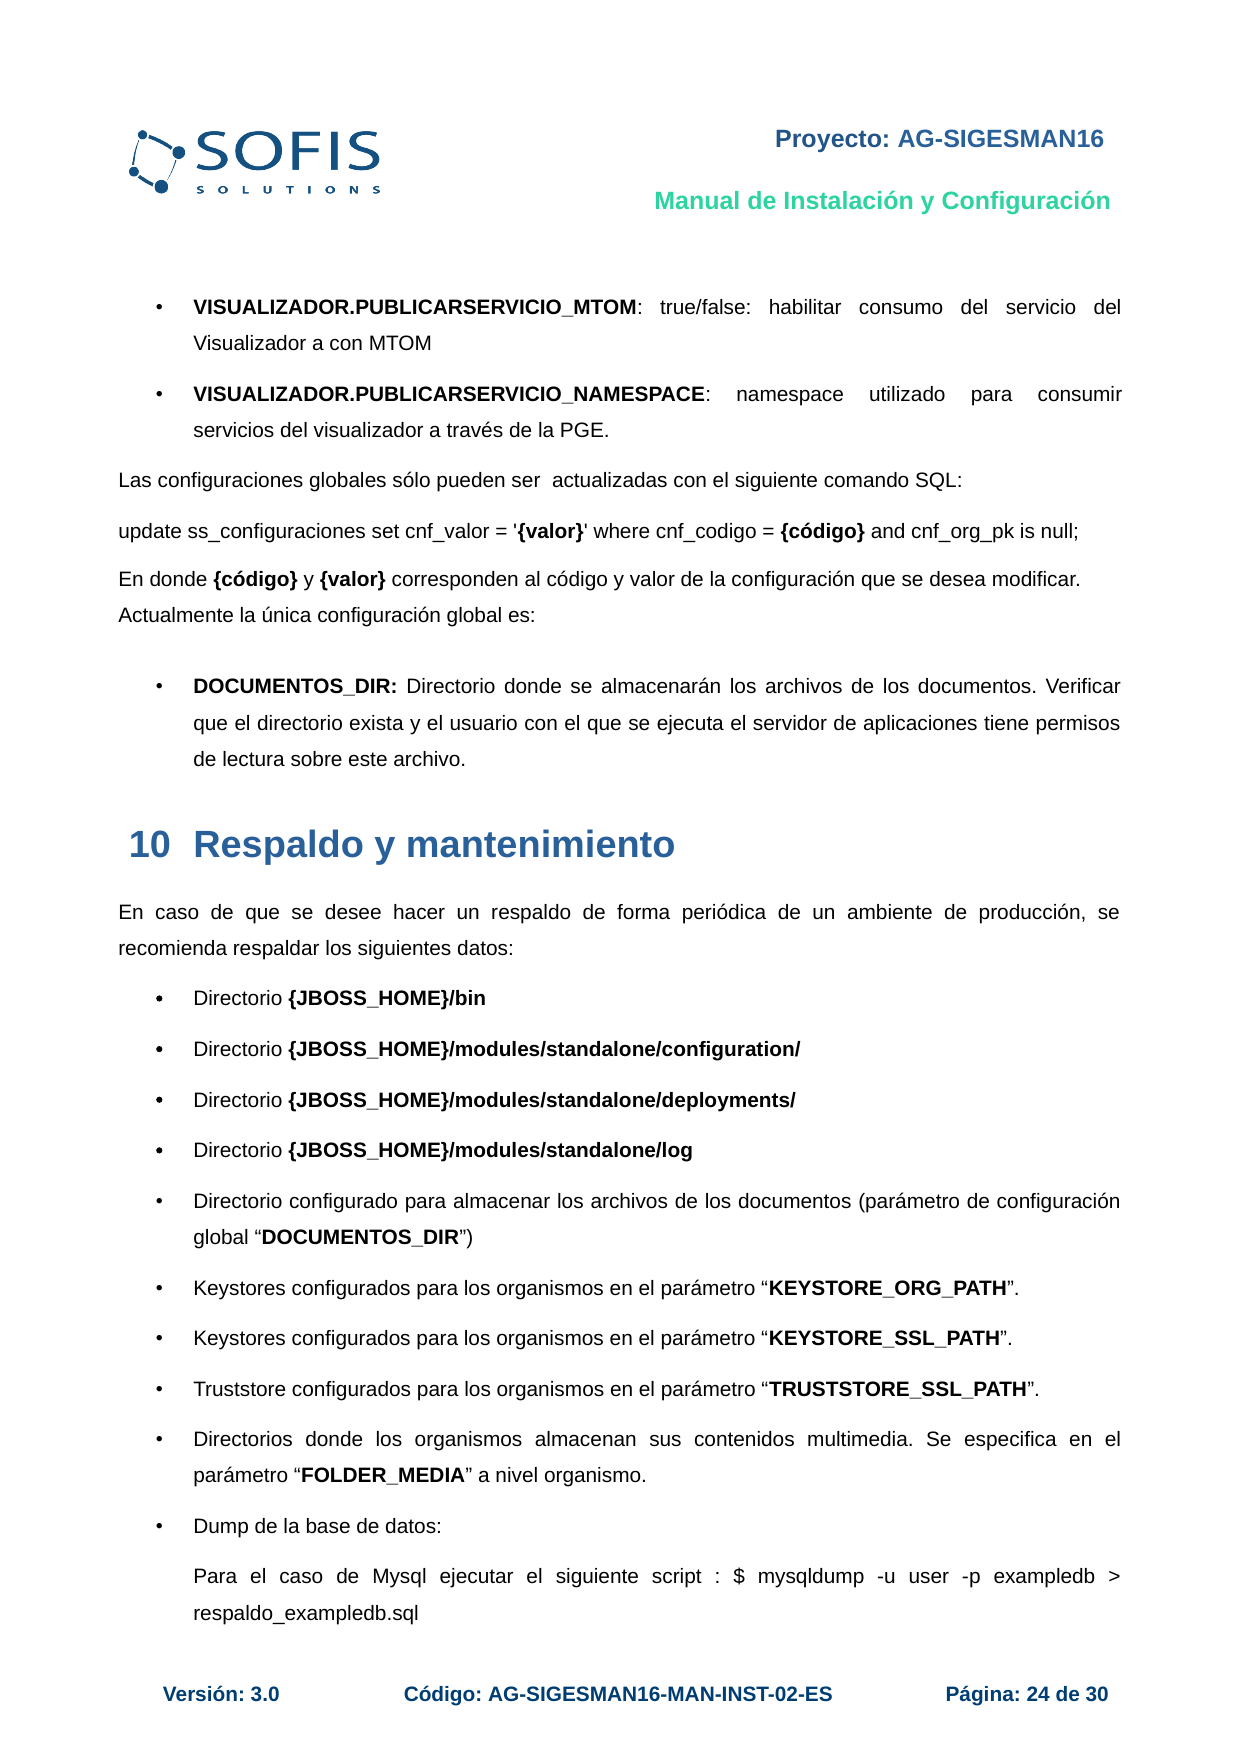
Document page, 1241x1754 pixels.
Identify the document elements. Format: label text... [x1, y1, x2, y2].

list Directorio {JBOSS_HOME}/modules/standalone/configuration/ [156, 1037, 1122, 1061]
list Directorio configurado para almacenar los archivos de los documentos (parámetro de configuración global “DOCUMENTOS_DIR”) [156, 1189, 1122, 1249]
list Dump de la base de datos: [156, 1514, 1122, 1538]
picture [117, 118, 395, 206]
list VISUALIZADOR.PUBLICARSERVICIO_NAMESPACE: namespace utilizado para consumir servicios del visualizador a través de la PGE. [156, 382, 1122, 442]
text En donde {código} y {valor} corresponden al código y valor de la configuración que se desea modificar. [118, 567, 1122, 591]
list VISUALIZADOR.PUBLICARSERVICIO_MTOM: true/false: habilitar consumo del servicio del Visualizador a con MTOM [156, 295, 1122, 355]
list Keystores configurados para los organismos en el parámetro “KEYSTORE_SSL_PATH”. [156, 1326, 1122, 1350]
list Directorios donde los organismos almacenan sus contenidos multimedia. Se especifica en el parámetro “FOLDER_MEDIA” a nivel organismo. [156, 1427, 1122, 1487]
list Directorio {JBOSS_HOME}/modules/standalone/deployments/ [156, 1087, 1122, 1112]
list Para el caso de Mysql ejecutar el siguiente script : $ mysqldump -u user -p exampledb > respaldo_exampledb.sql [156, 1564, 1122, 1624]
text Actualmente la única configuración global es: [118, 602, 1122, 626]
subtitle Respaldo y mantenimiento [118, 822, 1122, 866]
list Truststore configurados para los organismos en el parámetro “TRUSTSTORE_SSL_PATH”. [156, 1377, 1122, 1401]
text En caso de que se desee hacer un respaldo de forma periódica de un ambiente de producción, se recomienda respaldar los siguientes datos: [118, 900, 1122, 960]
list Directorio {JBOSS_HOME}/bin [156, 986, 1122, 1010]
text Las configuraciones globales sólo pueden ser actualizadas con el siguiente comando SQL: [118, 468, 1122, 492]
list Directorio {JBOSS_HOME}/modules/standalone/log [156, 1138, 1122, 1162]
text update ss_configuraciones set cnf_valor = '{valor}' where cnf_codigo = {código} and cnf_org_pk is null; [118, 519, 1122, 543]
list Keystores configurados para los organismos en el parámetro “KEYSTORE_ORG_PATH”. [156, 1275, 1122, 1299]
list DOCUMENTOS_DIR: Directorio donde se almacenarán los archivos de los documentos. Verificar que el directorio exista y el usuario con el que se ejecuta el servidor de aplicaciones tiene permisos de lectura sobre este archivo. [156, 674, 1122, 770]
